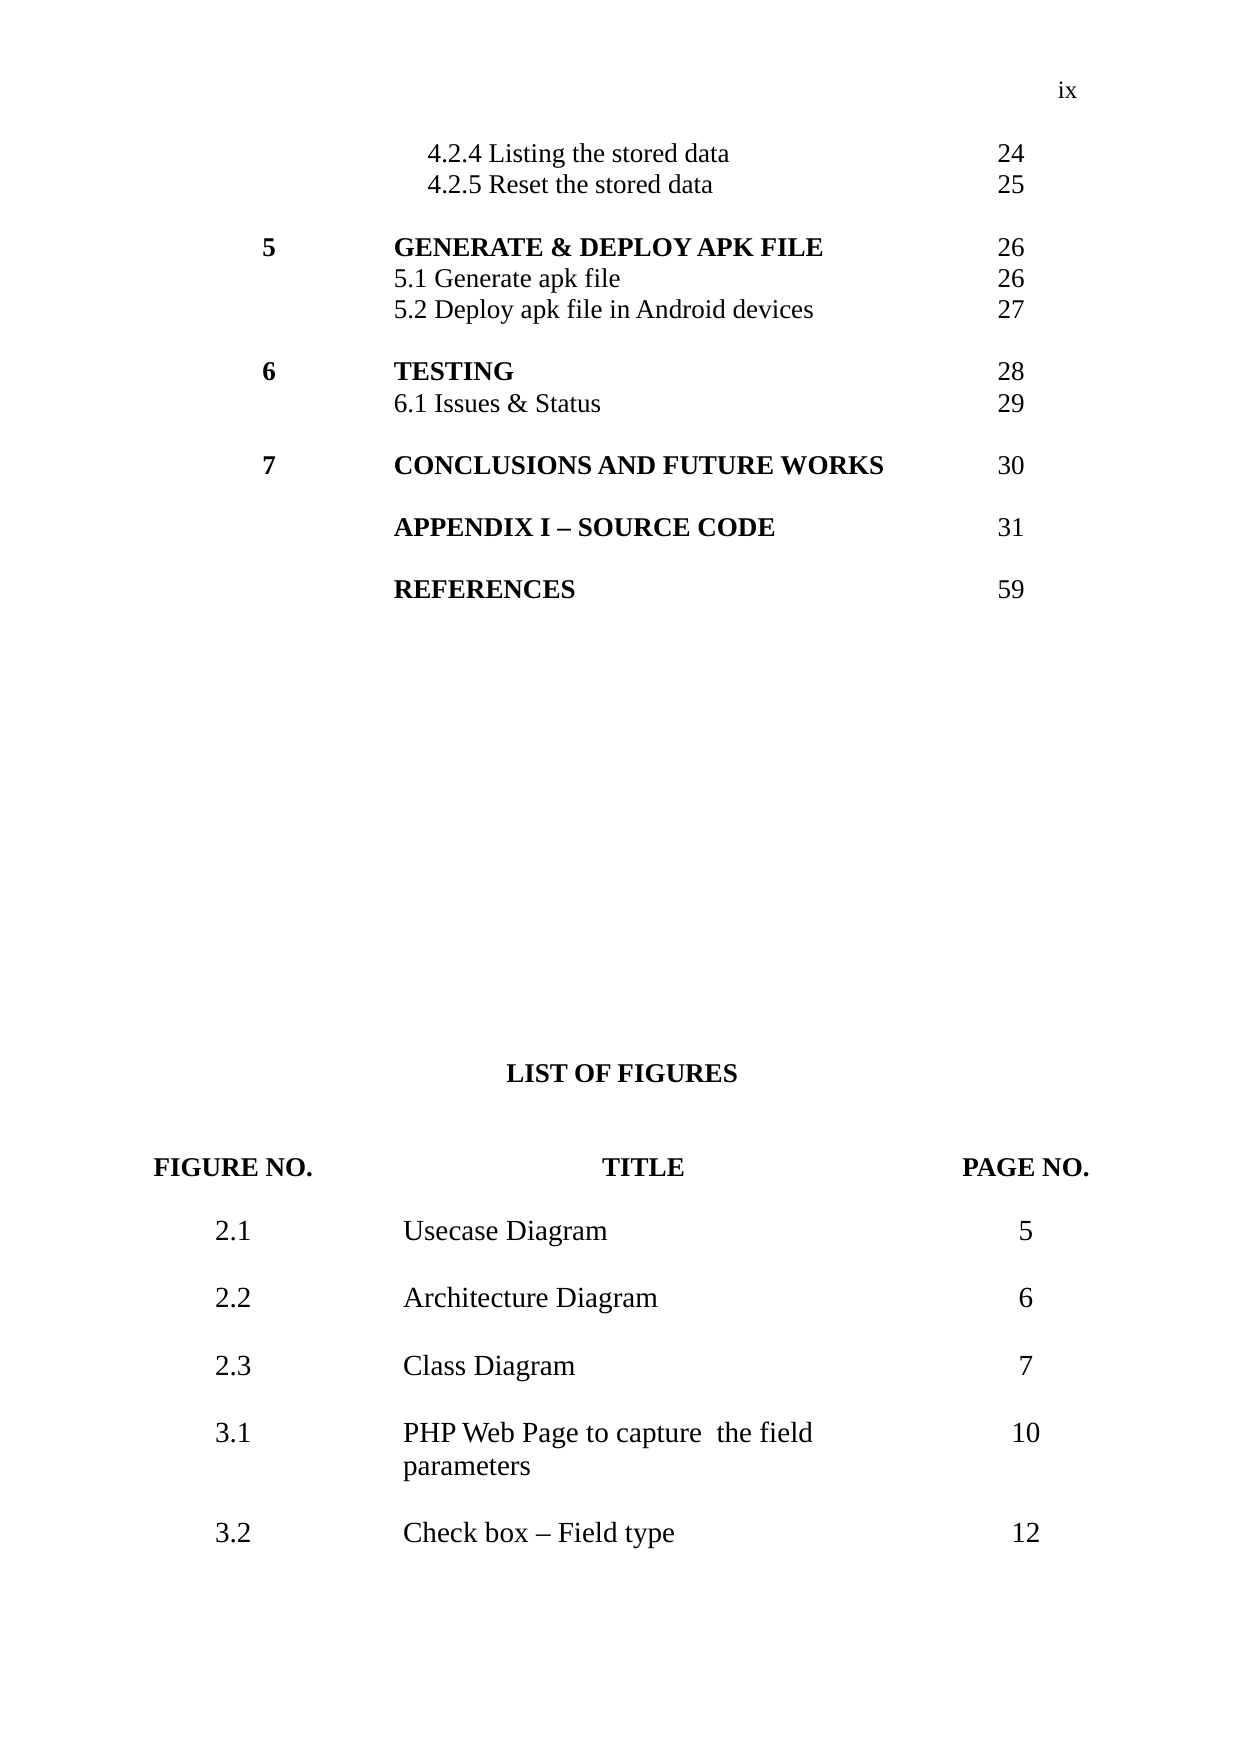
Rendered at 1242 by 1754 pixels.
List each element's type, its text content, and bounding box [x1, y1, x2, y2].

table_cell [382, 418, 926, 449]
table_cell 5 [155, 231, 382, 262]
table_cell 4.2.4 Listing the stored data [382, 138, 926, 169]
table_cell [382, 324, 926, 356]
table_cell 59 [926, 574, 1096, 605]
table_cell 27 [926, 293, 1096, 324]
table_cell APPENDIX I – SOURCE CODE [382, 511, 926, 542]
table_cell [926, 418, 1096, 449]
table_cell [926, 543, 1096, 573]
table_cell REFERENCES [382, 574, 926, 605]
table_cell 3.2 [122, 1516, 344, 1583]
table_cell 6 [943, 1280, 1109, 1348]
table_cell [155, 200, 382, 231]
table_cell [382, 543, 926, 573]
table_cell [155, 262, 382, 293]
table_cell [155, 169, 382, 200]
table_cell [382, 480, 926, 511]
table_cell 6 [155, 356, 382, 387]
table_cell 12 [943, 1516, 1109, 1583]
table_cell PHP Web Page to capture the field parameters [344, 1415, 942, 1516]
table_cell 7 [943, 1348, 1109, 1415]
table_cell Architecture Diagram [344, 1280, 942, 1348]
table_cell 28 [926, 356, 1096, 387]
table_cell 4.2.5 Reset the stored data [382, 169, 926, 200]
table_cell [155, 418, 382, 449]
text LIST OF FIGURES [167, 1057, 1077, 1089]
table_cell CONCLUSIONS AND FUTURE WORKS [382, 449, 926, 480]
table_cell 31 [926, 511, 1096, 542]
table_cell [926, 324, 1096, 356]
table_cell 26 [926, 262, 1096, 293]
table_cell 25 [926, 169, 1096, 200]
table_cell 24 [926, 138, 1096, 169]
table_cell [155, 138, 382, 169]
table_header TITLE [344, 1151, 942, 1213]
table_cell 29 [926, 387, 1096, 418]
table_cell 2.1 [122, 1213, 344, 1280]
table_cell 30 [926, 449, 1096, 480]
table_cell 6.1 Issues & Status [382, 387, 926, 418]
table_cell 26 [926, 231, 1096, 262]
table_cell 2.2 [122, 1280, 344, 1348]
table_cell 2.3 [122, 1348, 344, 1415]
table_cell [155, 324, 382, 356]
table_header PAGE NO. [943, 1151, 1109, 1213]
table_cell TESTING [382, 356, 926, 387]
table_cell 3.1 [122, 1415, 344, 1516]
table_cell [155, 480, 382, 511]
table_cell [155, 511, 382, 542]
table_cell 7 [155, 449, 382, 480]
table_cell Class Diagram [344, 1348, 942, 1415]
table_cell [155, 293, 382, 324]
table_cell [926, 480, 1096, 511]
table_cell Usecase Diagram [344, 1213, 942, 1280]
table_cell [382, 200, 926, 231]
table_cell GENERATE & DEPLOY APK FILE [382, 231, 926, 262]
table_header FIGURE NO. [122, 1151, 344, 1213]
table_cell 10 [943, 1415, 1109, 1516]
table_cell [155, 574, 382, 605]
table_cell 5 [943, 1213, 1109, 1280]
table_cell 5.2 Deploy apk file in Android devices [382, 293, 926, 324]
table_cell [155, 543, 382, 573]
table_cell 5.1 Generate apk file [382, 262, 926, 293]
table_cell [926, 200, 1096, 231]
table_cell Check box – Field type [344, 1516, 942, 1583]
table_cell [155, 387, 382, 418]
